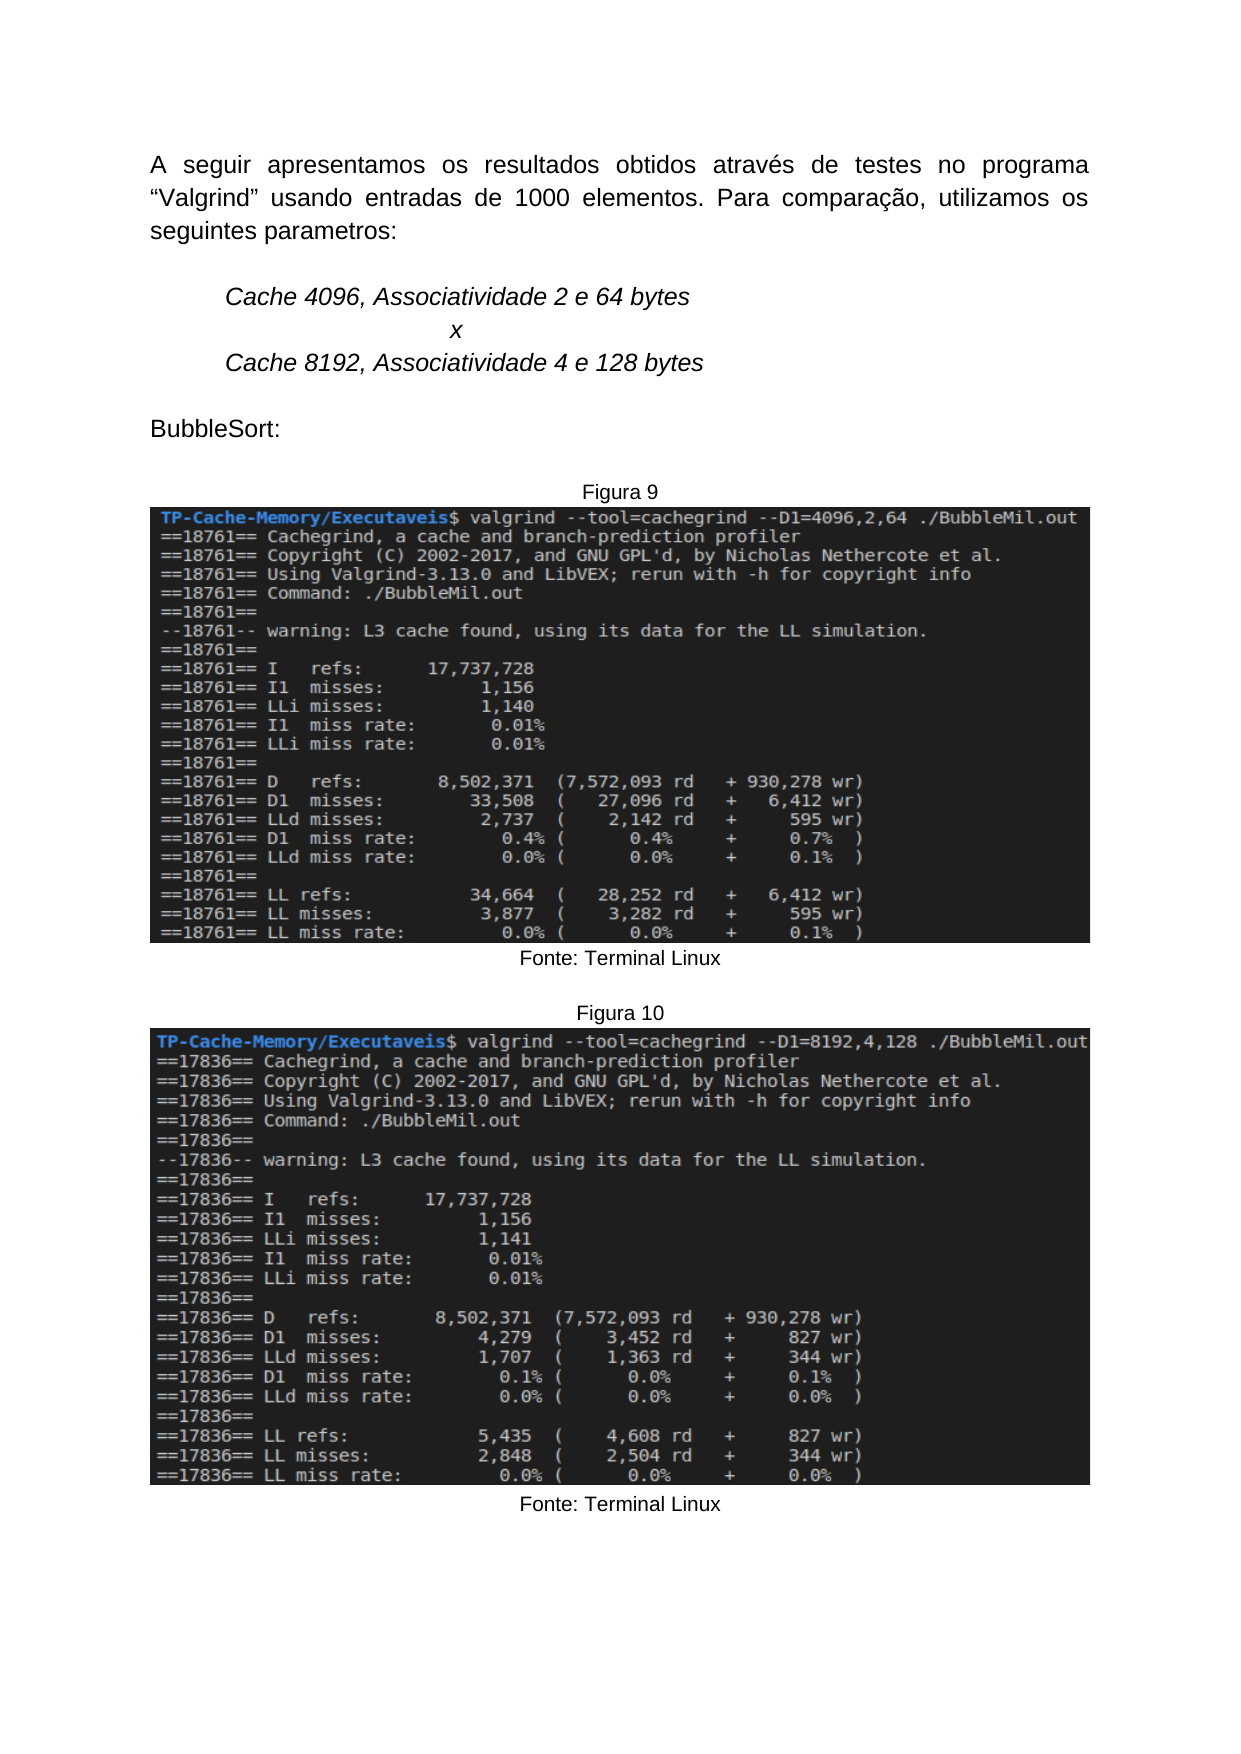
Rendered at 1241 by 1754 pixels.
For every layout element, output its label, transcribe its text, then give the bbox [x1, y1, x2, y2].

text A seguir apresentamos os resultados obtidos através de testes no programa “Valgrind” usando entradas de 1000 elementos. Para comparação, utilizamos os seguintes parametros: [150, 150, 1090, 245]
text Figura 9 [150, 480, 1090, 504]
text Figura 10 [150, 1001, 1090, 1025]
picture [150, 507, 1091, 943]
text x [150, 315, 1090, 344]
picture [150, 1028, 1091, 1485]
text Cache 4096, Associatividade 2 e 64 bytes [150, 282, 1090, 311]
text Fonte: Terminal Linux [150, 1485, 1090, 1516]
text Cache 8192, Associatividade 4 e 128 bytes [150, 348, 1090, 377]
text BubbleSort: [150, 414, 1090, 443]
text Fonte: Terminal Linux [150, 946, 1090, 970]
